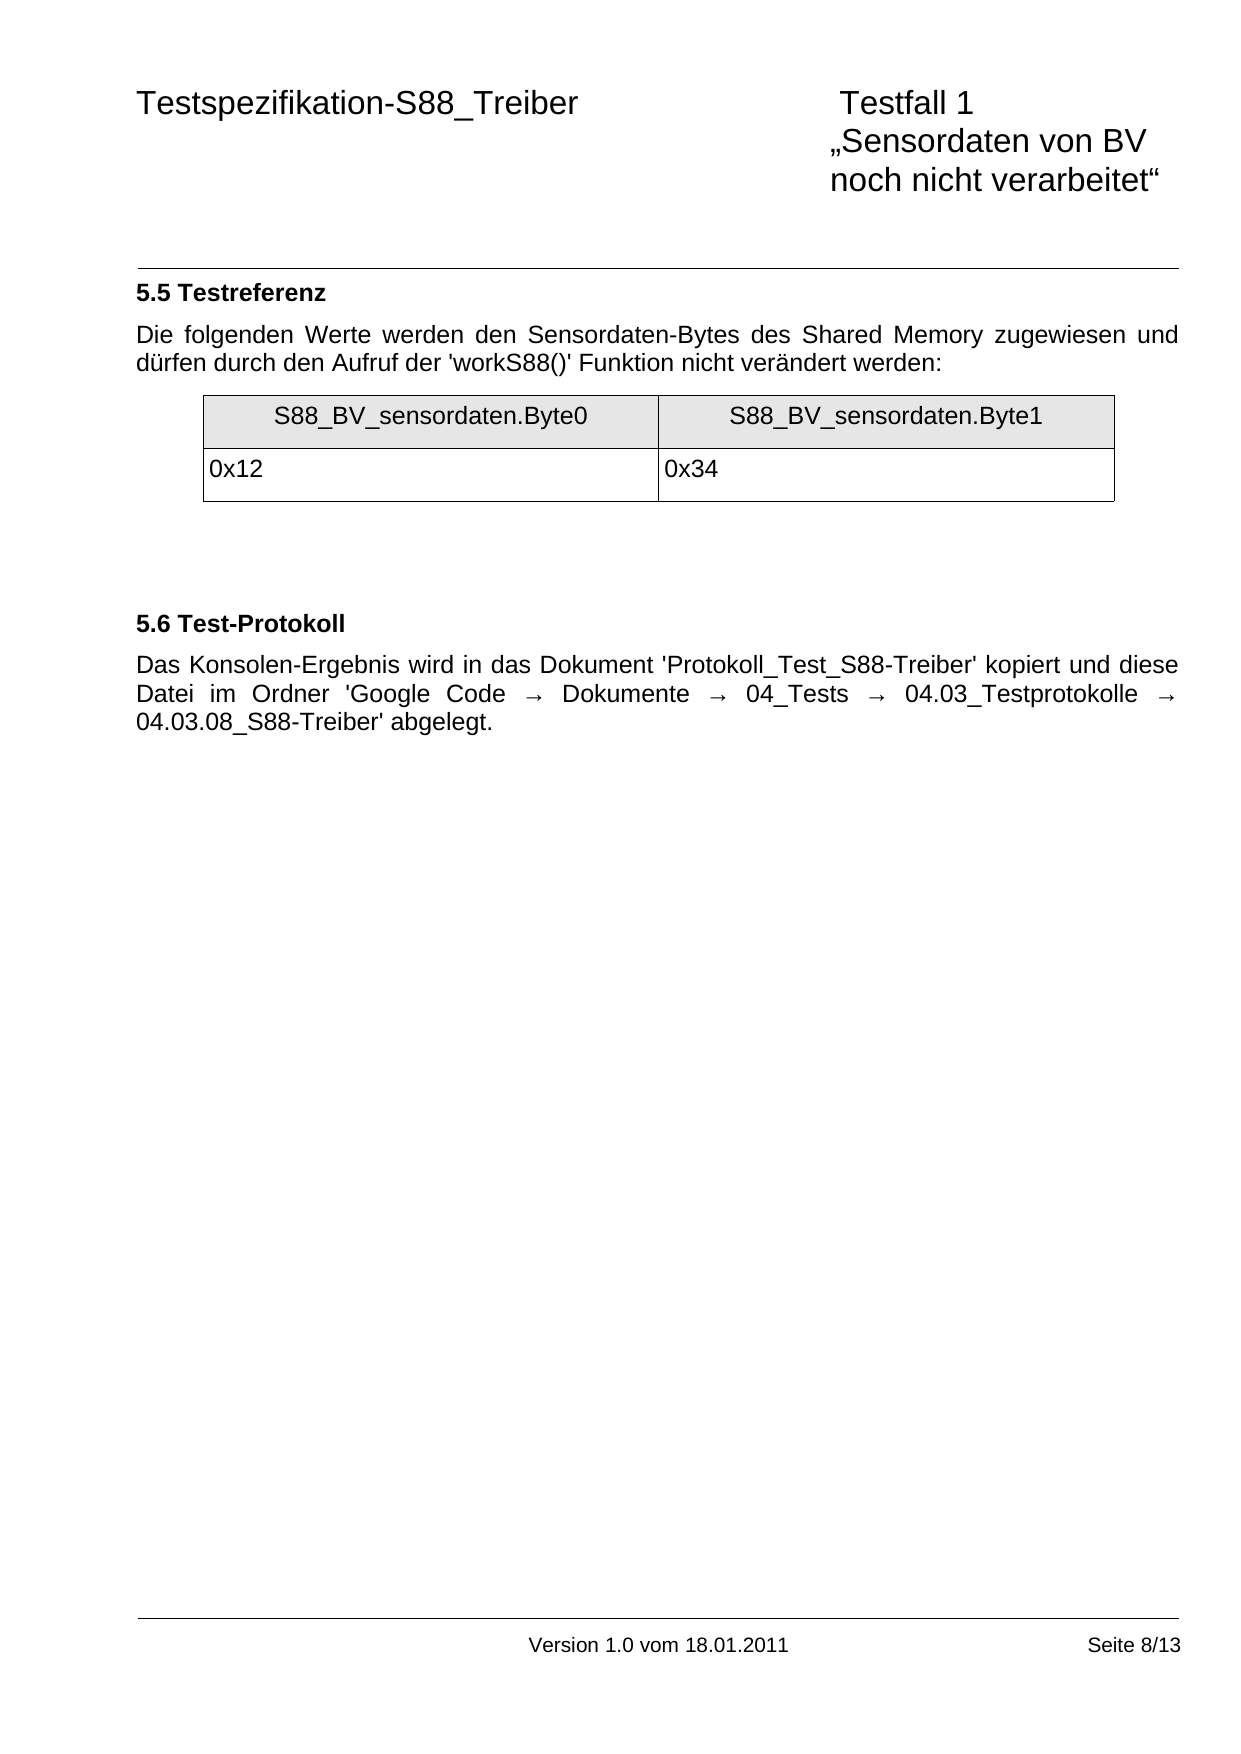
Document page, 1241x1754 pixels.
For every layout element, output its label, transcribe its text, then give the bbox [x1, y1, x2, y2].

text Das Konsolen-Ergebnis wird in das Dokument 'Protokoll_Test_S88-Treiber' kopiert und diese Datei im Ordner 'Google Code → Dokumente → 04_Tests → 04.03_Testprotokolle → 04.03.08_S88-Treiber' abgelegt. [136, 650, 1181, 736]
table_header S88_BV_sensordaten.Byte0 [204, 396, 658, 448]
subtitle Testreferenz [136, 289, 1181, 307]
table_cell 0x12 [204, 449, 658, 501]
text Die folgenden Werte werden den Sensordaten-Bytes des Shared Memory zugewiesen und dürfen durch den Aufruf der 'workS88()' Funktion nicht verändert werden: [136, 319, 1181, 377]
table_cell 0x34 [659, 449, 1114, 501]
table_header S88_BV_sensordaten.Byte1 [659, 396, 1114, 448]
subtitle Test-Protokoll [136, 609, 1181, 637]
